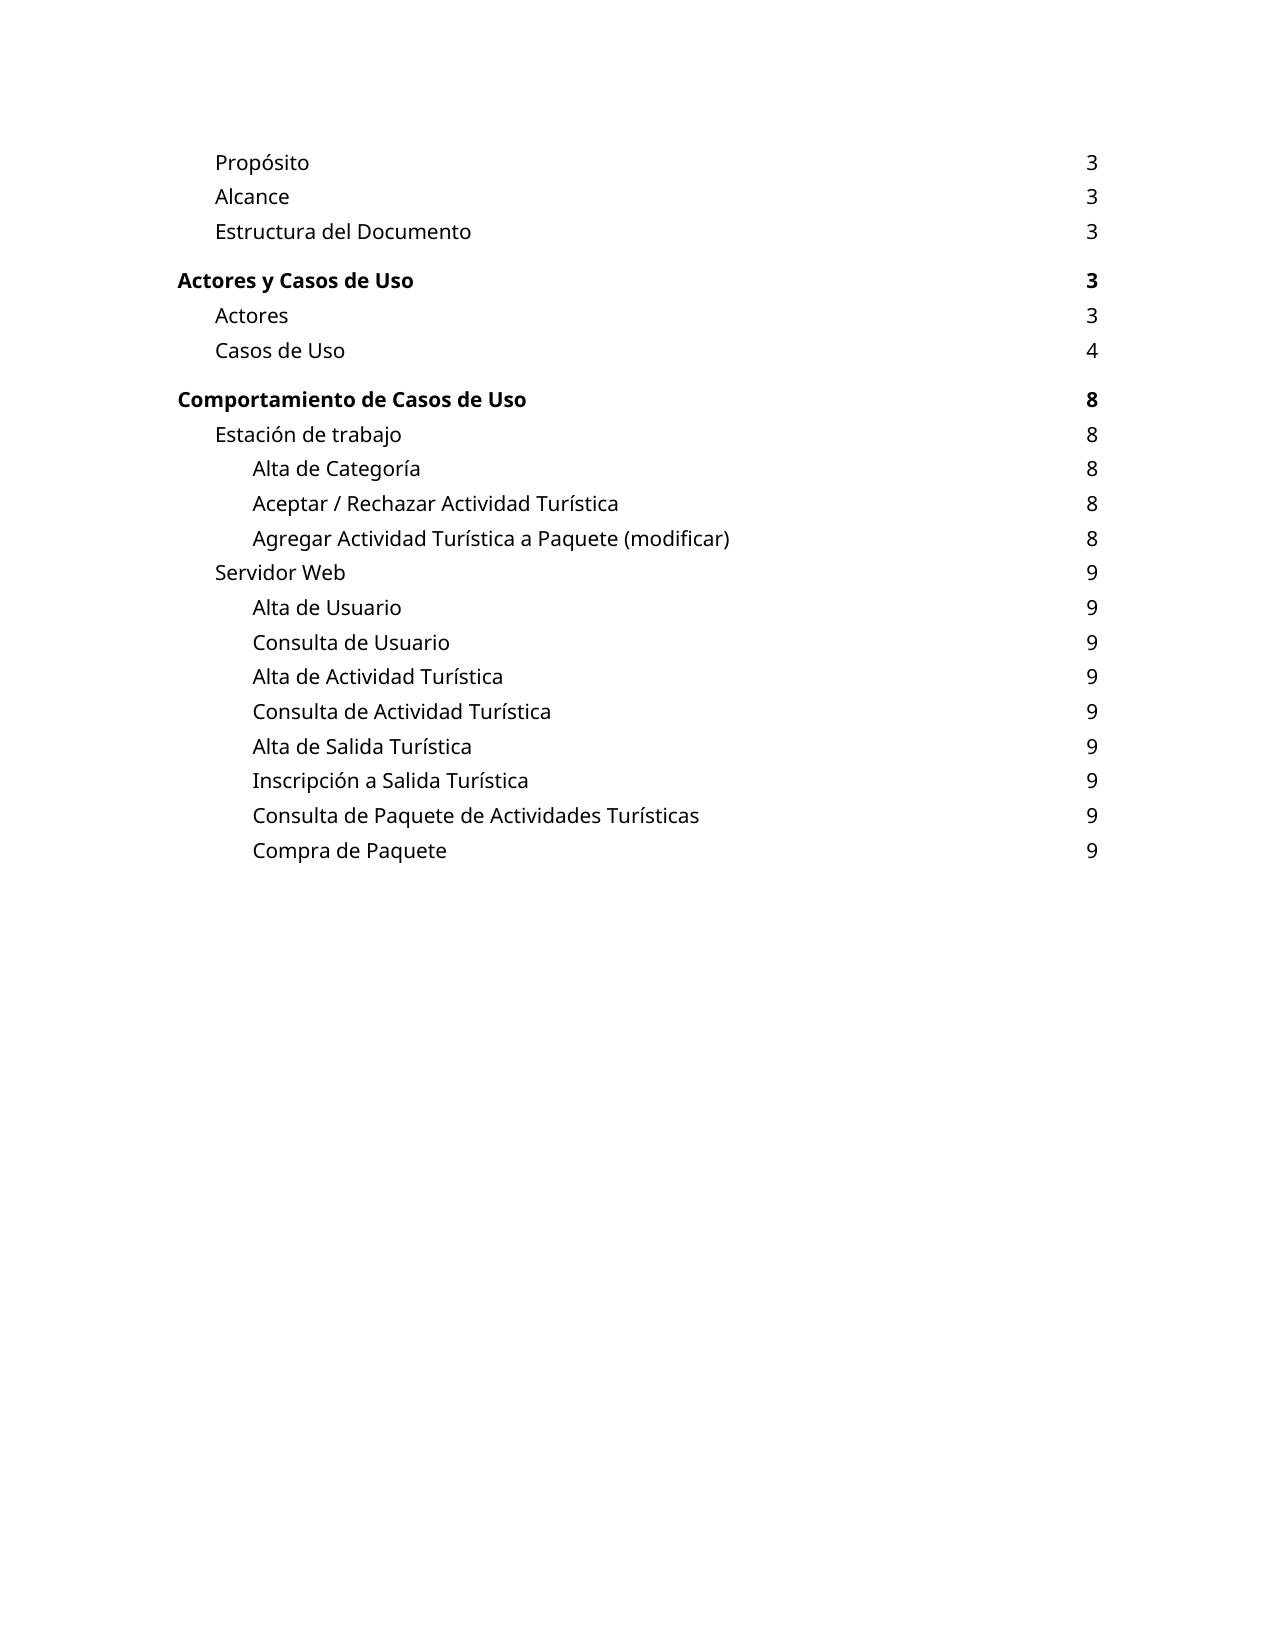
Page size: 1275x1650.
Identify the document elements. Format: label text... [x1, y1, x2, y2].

text Alta de Usuario 9 [252, 593, 1098, 622]
text Casos de Uso 4 [215, 336, 1098, 364]
text Compra de Paquete 9 [252, 836, 1098, 864]
text Propósito 3 [215, 148, 1098, 176]
text Aceptar / Rechazar Actividad Turística 8 [252, 489, 1098, 517]
text Estación de trabajo 8 [215, 420, 1098, 448]
text Actores y Casos de Uso 3 [177, 266, 1098, 295]
text Estructura del Documento 3 [215, 217, 1098, 246]
text Comportamiento de Casos de Uso 8 [177, 385, 1098, 413]
text Agregar Actividad Turística a Paquete (modificar) 8 [252, 524, 1098, 552]
text Consulta de Usuario 9 [252, 628, 1098, 656]
text Actores 3 [215, 301, 1098, 329]
text Servidor Web 9 [215, 558, 1098, 587]
text Alcance 3 [215, 182, 1098, 211]
text Consulta de Actividad Turística 9 [252, 697, 1098, 726]
text Inscripción a Salida Turística 9 [252, 767, 1098, 795]
text Alta de Actividad Turística 9 [252, 662, 1098, 691]
text Consulta de Paquete de Actividades Turísticas 9 [252, 801, 1098, 830]
text Alta de Salida Turística 9 [252, 732, 1098, 760]
text Alta de Categoría 8 [252, 454, 1098, 483]
